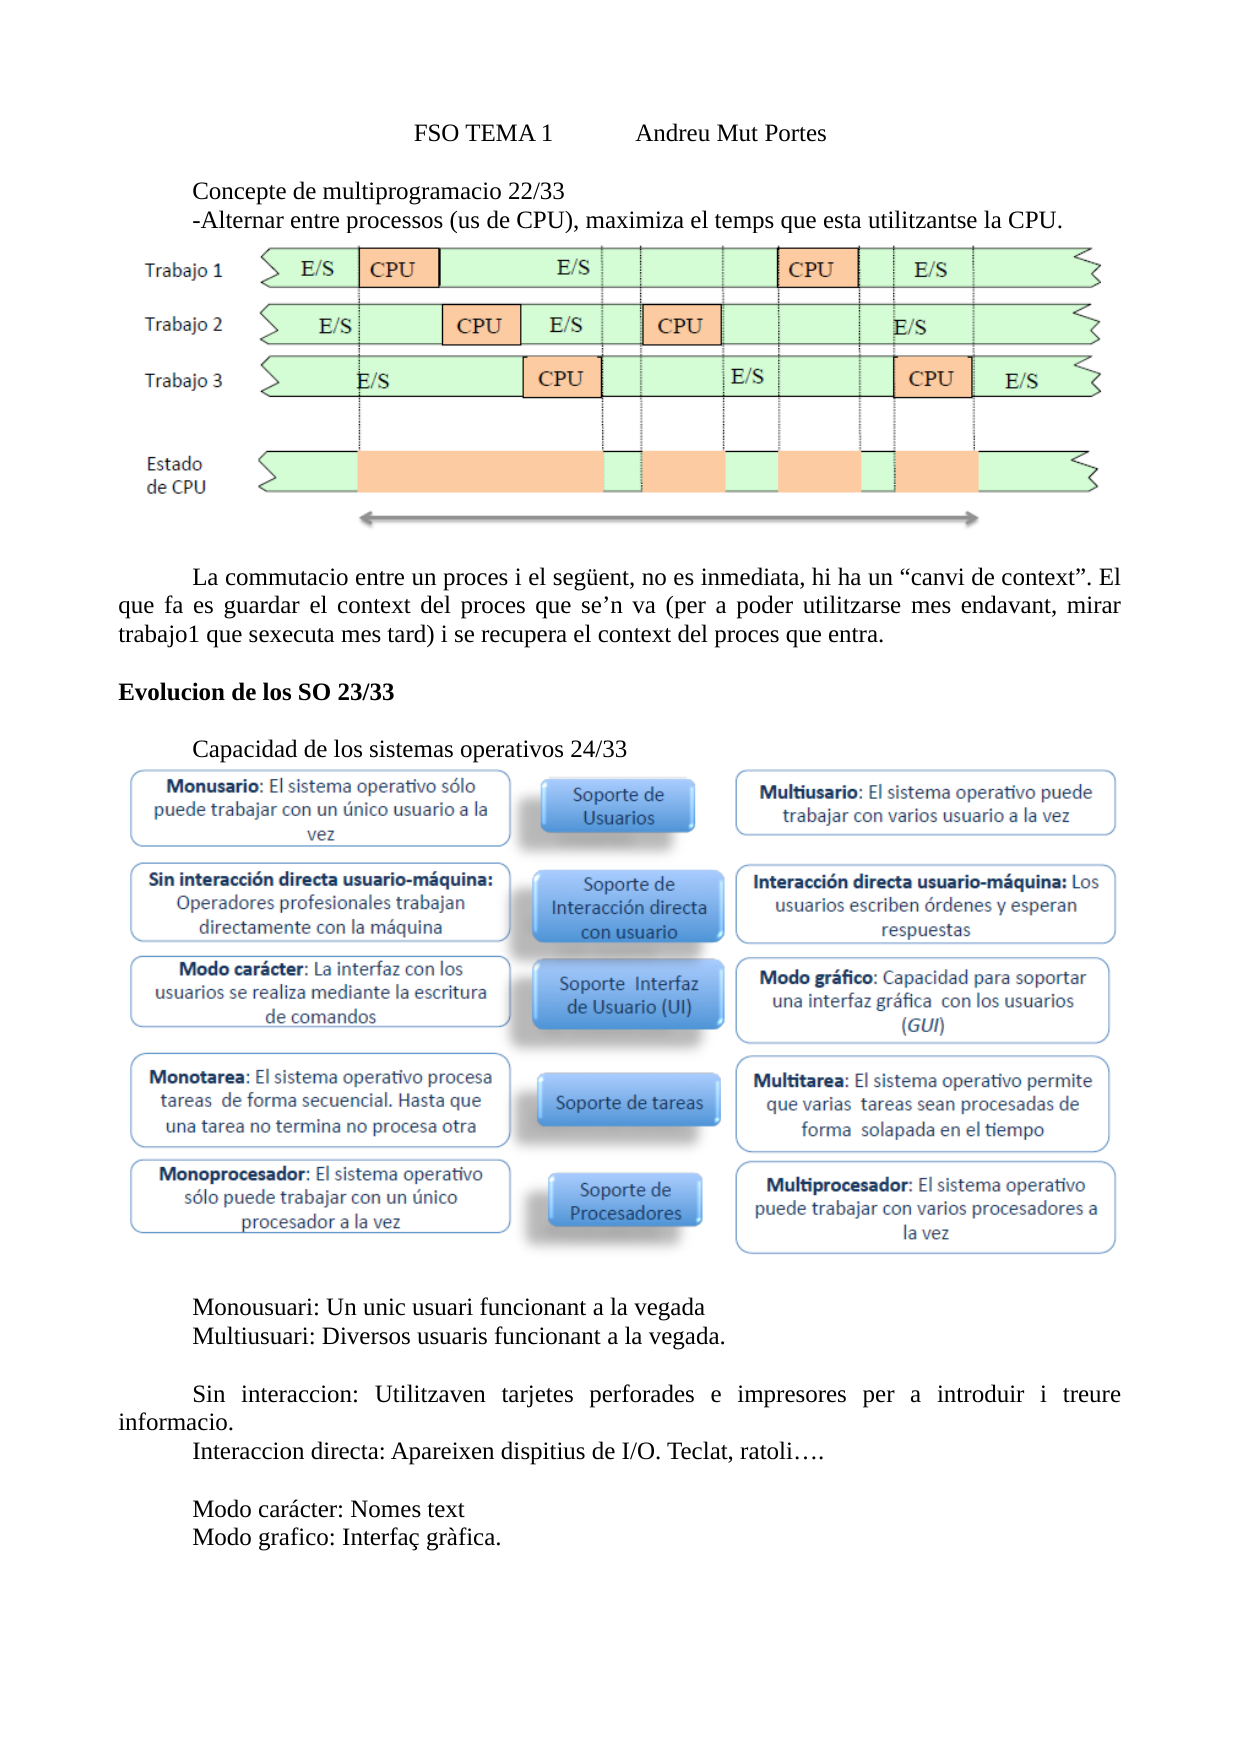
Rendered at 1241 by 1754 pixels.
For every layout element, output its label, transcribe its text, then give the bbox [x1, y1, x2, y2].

picture [118, 763, 1123, 1264]
text Capacidad de los sistemas operativos 24/33 [118, 734, 1122, 763]
text La commutacio entre un proces i el següent, no es inmediata, hi ha un “canvi de context”. El que fa es guardar el context del proces que se’n va (per a poder utilitzarse mes endavant, mirar trabajo1 que sexecuta mes tard) i se recupera el context del proces que entra. [118, 562, 1122, 648]
text Sin interaccion: Utilitzaven tarjetes perforades e impresores per a introduir i treure informacio. [118, 1379, 1122, 1436]
text Interaccion directa: Apareixen dispitius de I/O. Teclat, ratoli…. [118, 1436, 1122, 1465]
text Evolucion de los SO 23/33 [118, 677, 1122, 706]
text Monousuari: Un unic usuari funcionant a la vegada [118, 1292, 1122, 1321]
text Modo grafico: Interfaç gràfica. [118, 1522, 1122, 1551]
text -Alternar entre processos (us de CPU), maximiza el temps que esta utilitzantse la CPU. [118, 205, 1122, 233]
text Multiusuari: Diversos usuaris funcionant a la vegada. [118, 1321, 1122, 1350]
picture [118, 233, 1123, 533]
text Concepte de multiprogramacio 22/33 [118, 176, 1122, 205]
text Modo carácter: Nomes text [118, 1494, 1122, 1522]
